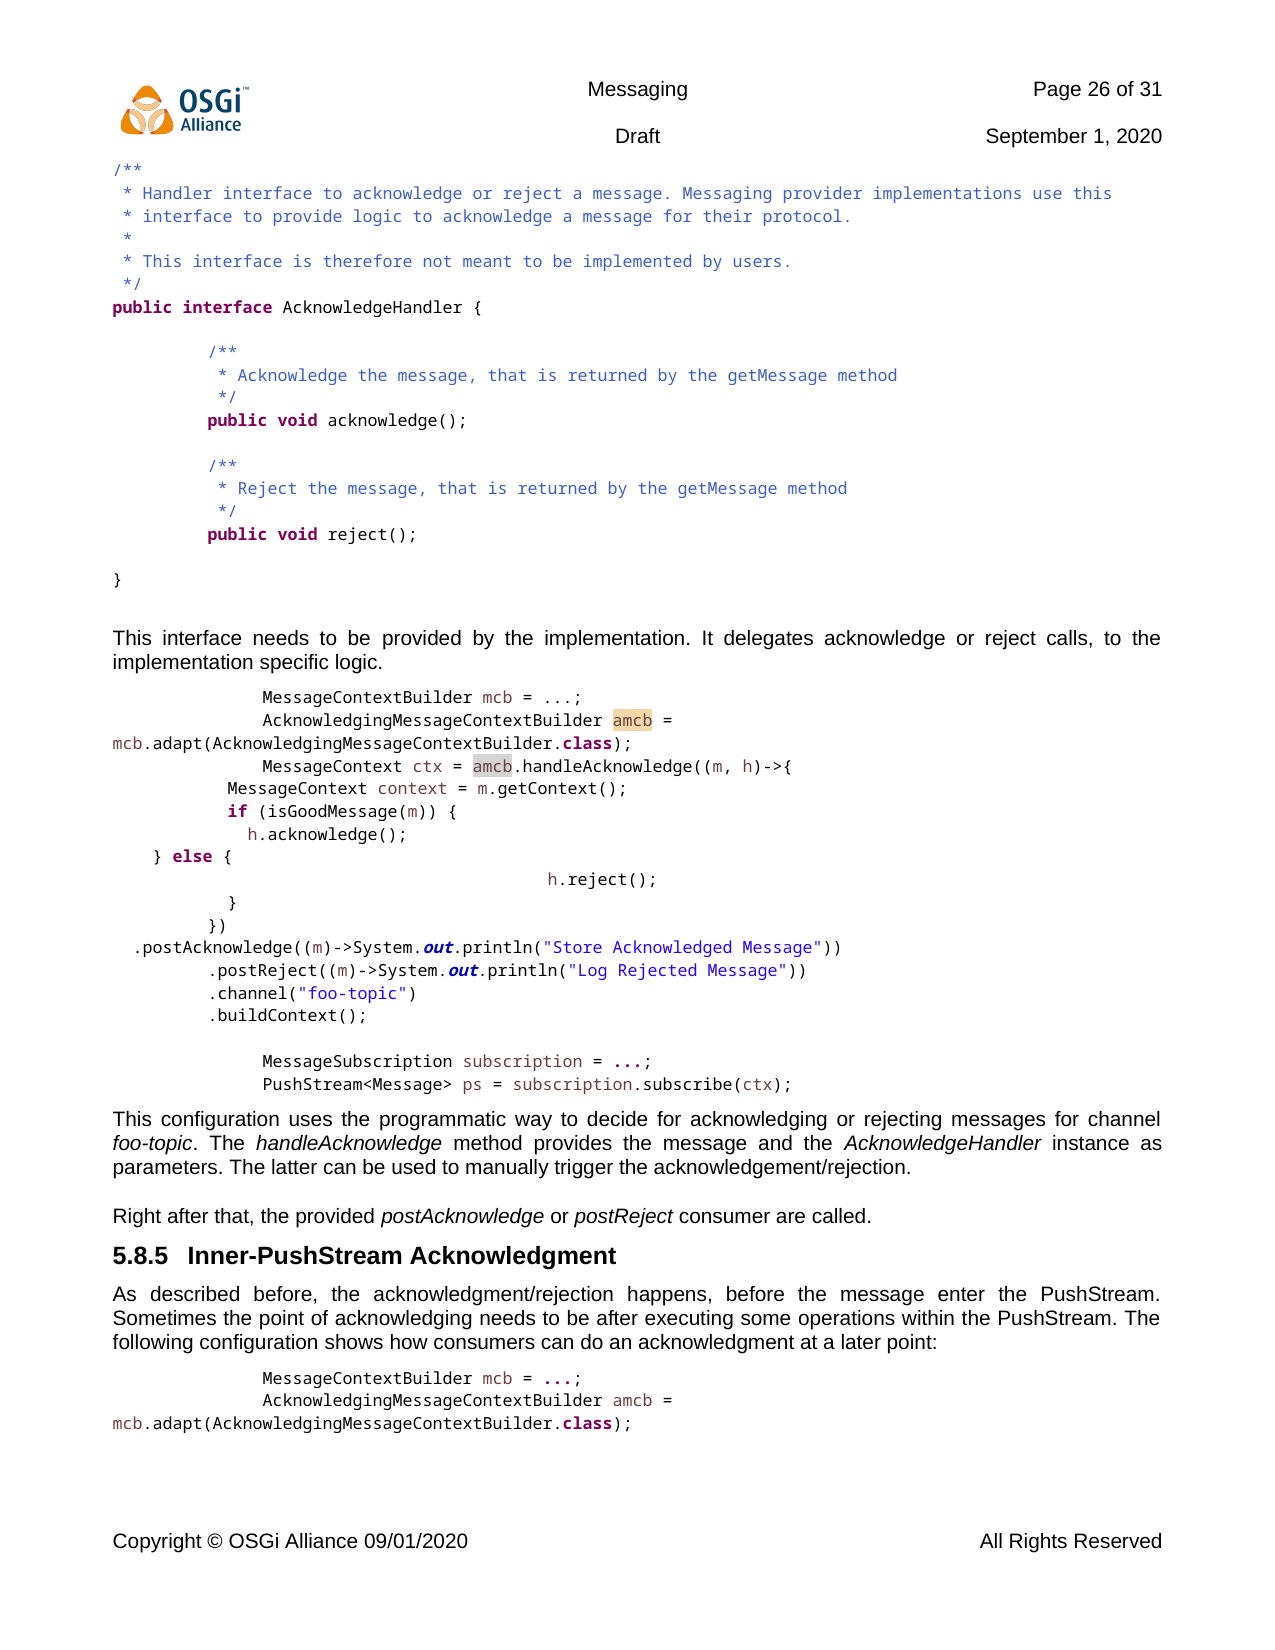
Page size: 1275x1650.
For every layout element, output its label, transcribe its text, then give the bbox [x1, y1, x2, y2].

text AcknowledgingMessageContextBuilder amcb = mcb.adapt(AcknowledgingMessageContextBuilder.class); [112, 1389, 1162, 1434]
text */ [112, 272, 1162, 295]
text * Acknowledge the message, that is returned by the getMessage method [112, 363, 1162, 386]
text if (isGoodMessage(m)) { [112, 799, 1162, 822]
text public interface AcknowledgeHandler { [112, 295, 1162, 318]
text * This interface is therefore not meant to be implemented by users. [112, 250, 1162, 272]
text h.reject(); [112, 868, 1162, 890]
text MessageContextBuilder mcb = ...; [112, 686, 1162, 709]
text public void acknowledge(); [112, 409, 1162, 431]
text Right after that, the provided postAcknowledge or postReject consumer are called. [112, 1204, 1162, 1228]
subtitle Inner-PushStream Acknowledgment [112, 1241, 1162, 1269]
text * interface to provide logic to acknowledge a message for their protocol. [112, 204, 1162, 227]
text MessageContext context = m.getContext(); [112, 777, 1162, 799]
text .buildContext(); [112, 1004, 1162, 1027]
text MessageContextBuilder mcb = ...; [112, 1366, 1162, 1389]
text public void reject(); [112, 522, 1162, 545]
text As described before, the acknowledgment/rejection happens, before the message enter the PushStream. Sometimes the point of acknowledging needs to be after executing some operations within the PushStream. The following configuration shows how consumers can do an acknowledgment at a later point: [112, 1282, 1162, 1354]
text MessageContext ctx = amcb.handleAcknowledge((m, h)->{ [112, 754, 1162, 777]
text /** [112, 159, 1162, 182]
text This configuration uses the programmatic way to decide for acknowledging or rejecting messages for channel foo-topic. The handleAcknowledge method provides the message and the AcknowledgeHandler instance as parameters. The latter can be used to manually trigger the acknowledgement/rejection. [112, 1107, 1162, 1179]
text h.acknowledge(); [112, 822, 1162, 845]
text /** [112, 454, 1162, 477]
text /** [112, 341, 1162, 363]
text PushStream<Message> ps = subscription.subscribe(ctx); [112, 1072, 1162, 1095]
picture [113, 78, 257, 142]
text MessageSubscription subscription = ...; [112, 1049, 1162, 1072]
text }) [112, 913, 1162, 936]
text */ [112, 386, 1162, 409]
text */ [112, 499, 1162, 522]
text This interface needs to be provided by the implementation. It delegates acknowledge or reject calls, to the implementation specific logic. [112, 626, 1162, 673]
text AcknowledgingMessageContextBuilder amcb = mcb.adapt(AcknowledgingMessageContextBuilder.class); [112, 709, 1162, 754]
text * Handler interface to acknowledge or reject a message. Messaging provider implementations use this [112, 182, 1162, 204]
text .postAcknowledge((m)->System.out.println("Store Acknowledged Message")) [112, 936, 1162, 958]
text } else { [112, 845, 1162, 868]
text } [112, 890, 1162, 913]
text } [112, 568, 1162, 590]
text * [112, 227, 1162, 250]
text * Reject the message, that is returned by the getMessage method [112, 477, 1162, 499]
text .channel("foo-topic") [112, 981, 1162, 1004]
text .postReject((m)->System.out.println("Log Rejected Message")) [112, 958, 1162, 981]
